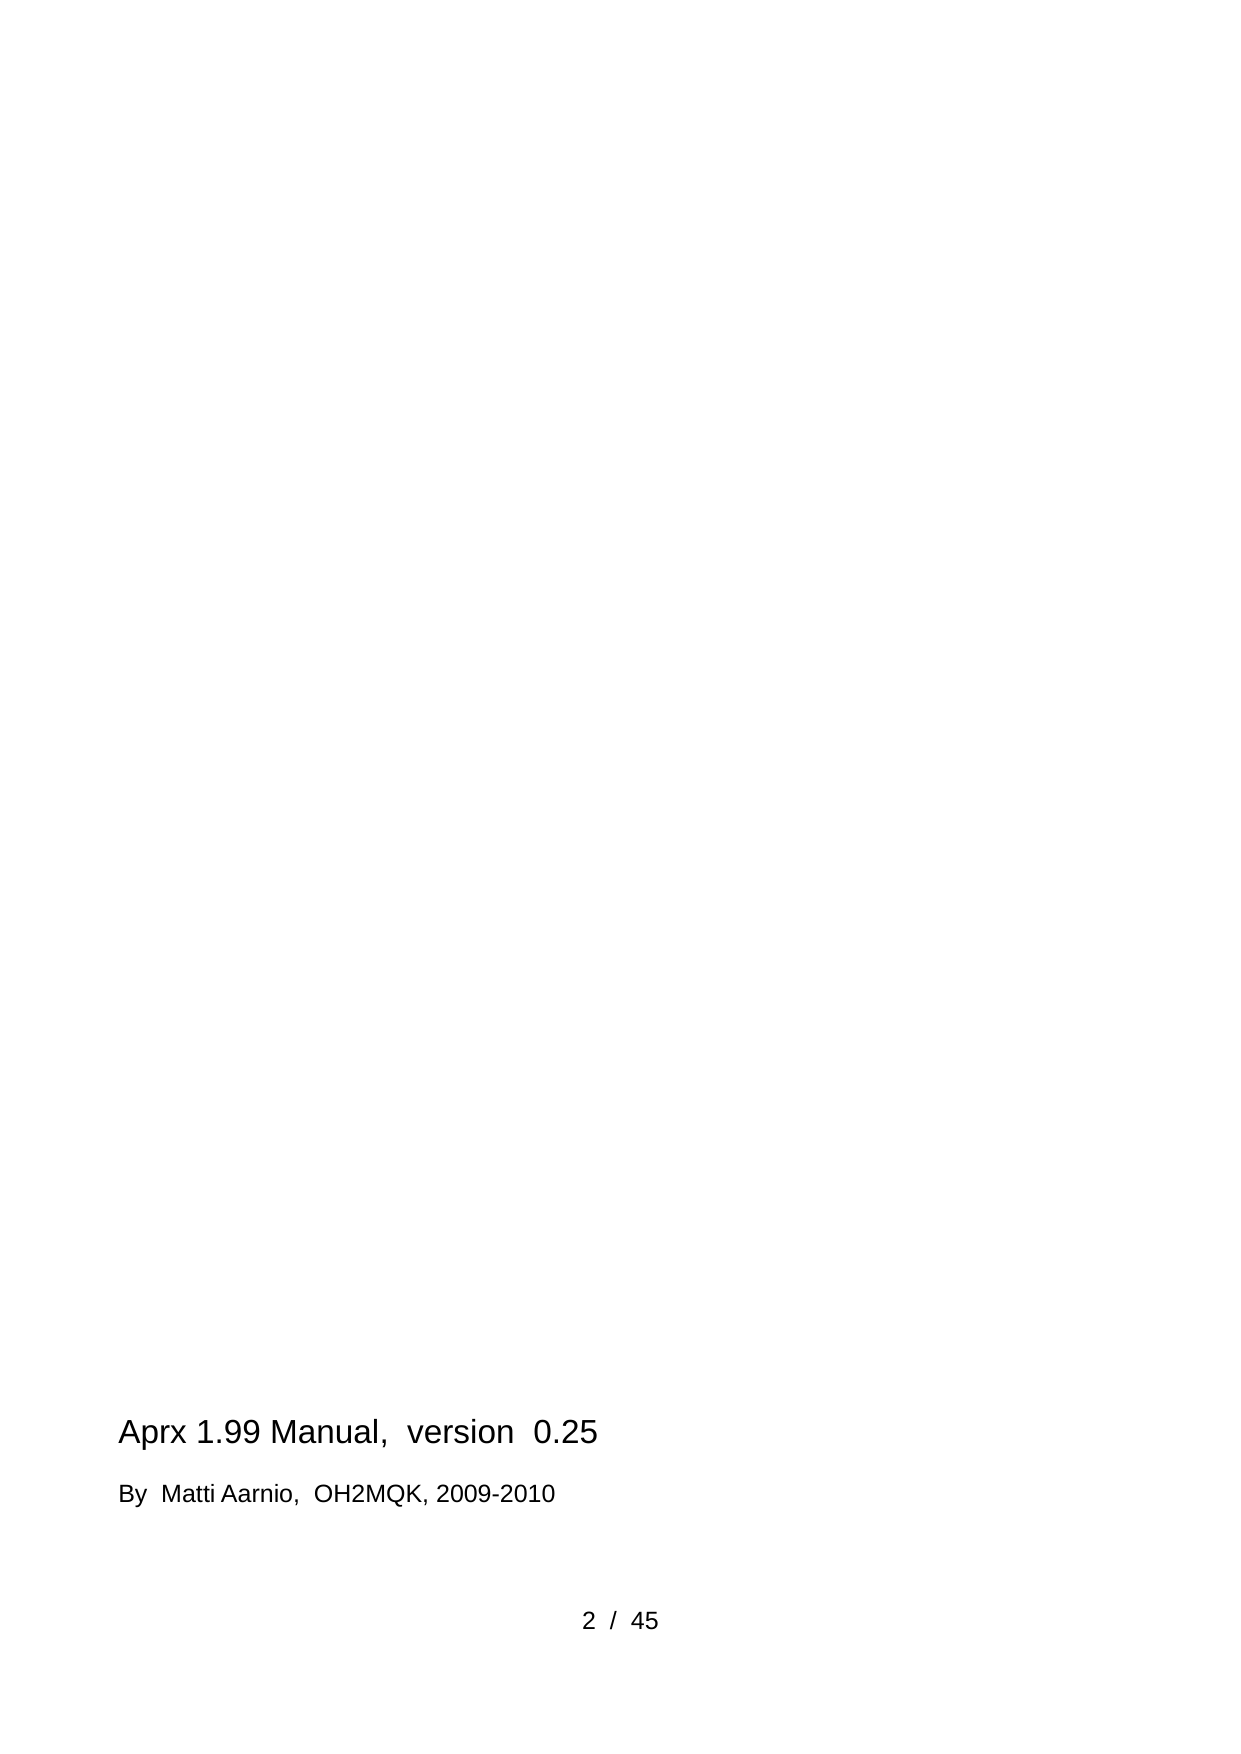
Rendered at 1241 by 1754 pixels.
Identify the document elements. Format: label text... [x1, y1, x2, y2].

text Aprx 1.99 Manual, version 0.25 [118, 1412, 1122, 1450]
text By Matti Aarnio, OH2MQK, 2009-2010 [118, 1479, 1122, 1508]
